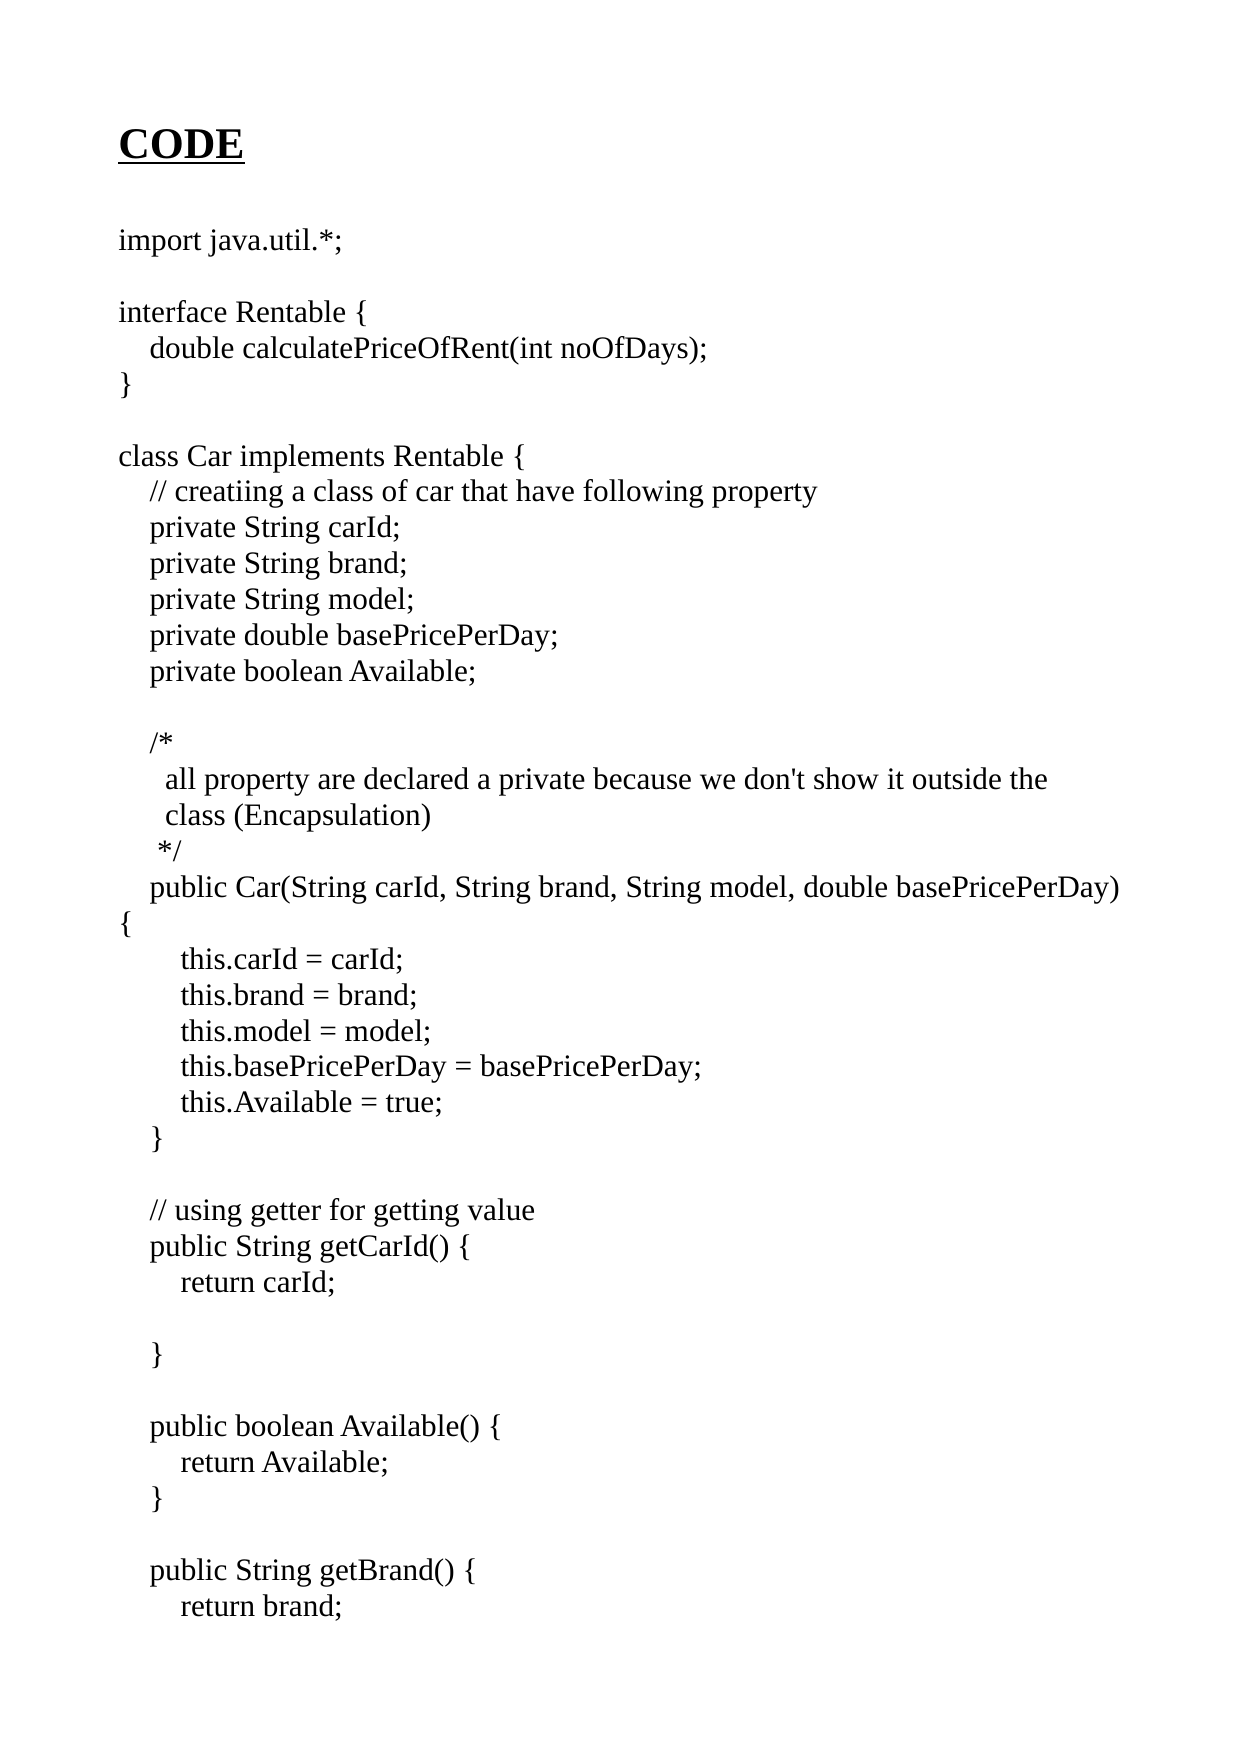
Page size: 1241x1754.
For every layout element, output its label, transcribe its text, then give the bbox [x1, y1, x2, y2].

text return brand; [118, 1587, 1122, 1623]
text } [118, 1119, 1122, 1156]
text } [118, 1479, 1122, 1515]
text class (Encapsulation) [118, 796, 1122, 832]
text import java.util.*; [118, 221, 1122, 257]
text // using getter for getting value [118, 1191, 1122, 1227]
text this.basePricePerDay = basePricePerDay; [118, 1048, 1122, 1084]
text public Car(String carId, String brand, String model, double basePricePerDay) { [118, 868, 1122, 940]
text all property are declared a private because we don't show it outside the [118, 760, 1122, 796]
text CODE [118, 118, 1122, 168]
text private String carId; [118, 509, 1122, 544]
text private String model; [118, 581, 1122, 616]
text */ [118, 832, 1122, 868]
text /* [118, 724, 1122, 760]
text public boolean Available() { [118, 1407, 1122, 1443]
text interface Rentable { [118, 293, 1122, 329]
text return carId; [118, 1263, 1122, 1299]
text this.Available = true; [118, 1084, 1122, 1119]
text this.carId = carId; [118, 940, 1122, 976]
text class Car implements Rentable { [118, 437, 1122, 473]
text } [118, 1335, 1122, 1371]
text // creatiing a class of car that have following property [118, 473, 1122, 509]
text return Available; [118, 1443, 1122, 1479]
text } [118, 365, 1122, 401]
text private boolean Available; [118, 652, 1122, 688]
text this.model = model; [118, 1012, 1122, 1048]
text double calculatePriceOfRent(int noOfDays); [118, 329, 1122, 365]
text private String brand; [118, 544, 1122, 581]
text this.brand = brand; [118, 976, 1122, 1012]
text public String getBrand() { [118, 1551, 1122, 1587]
text public String getCarId() { [118, 1227, 1122, 1263]
text private double basePricePerDay; [118, 616, 1122, 652]
